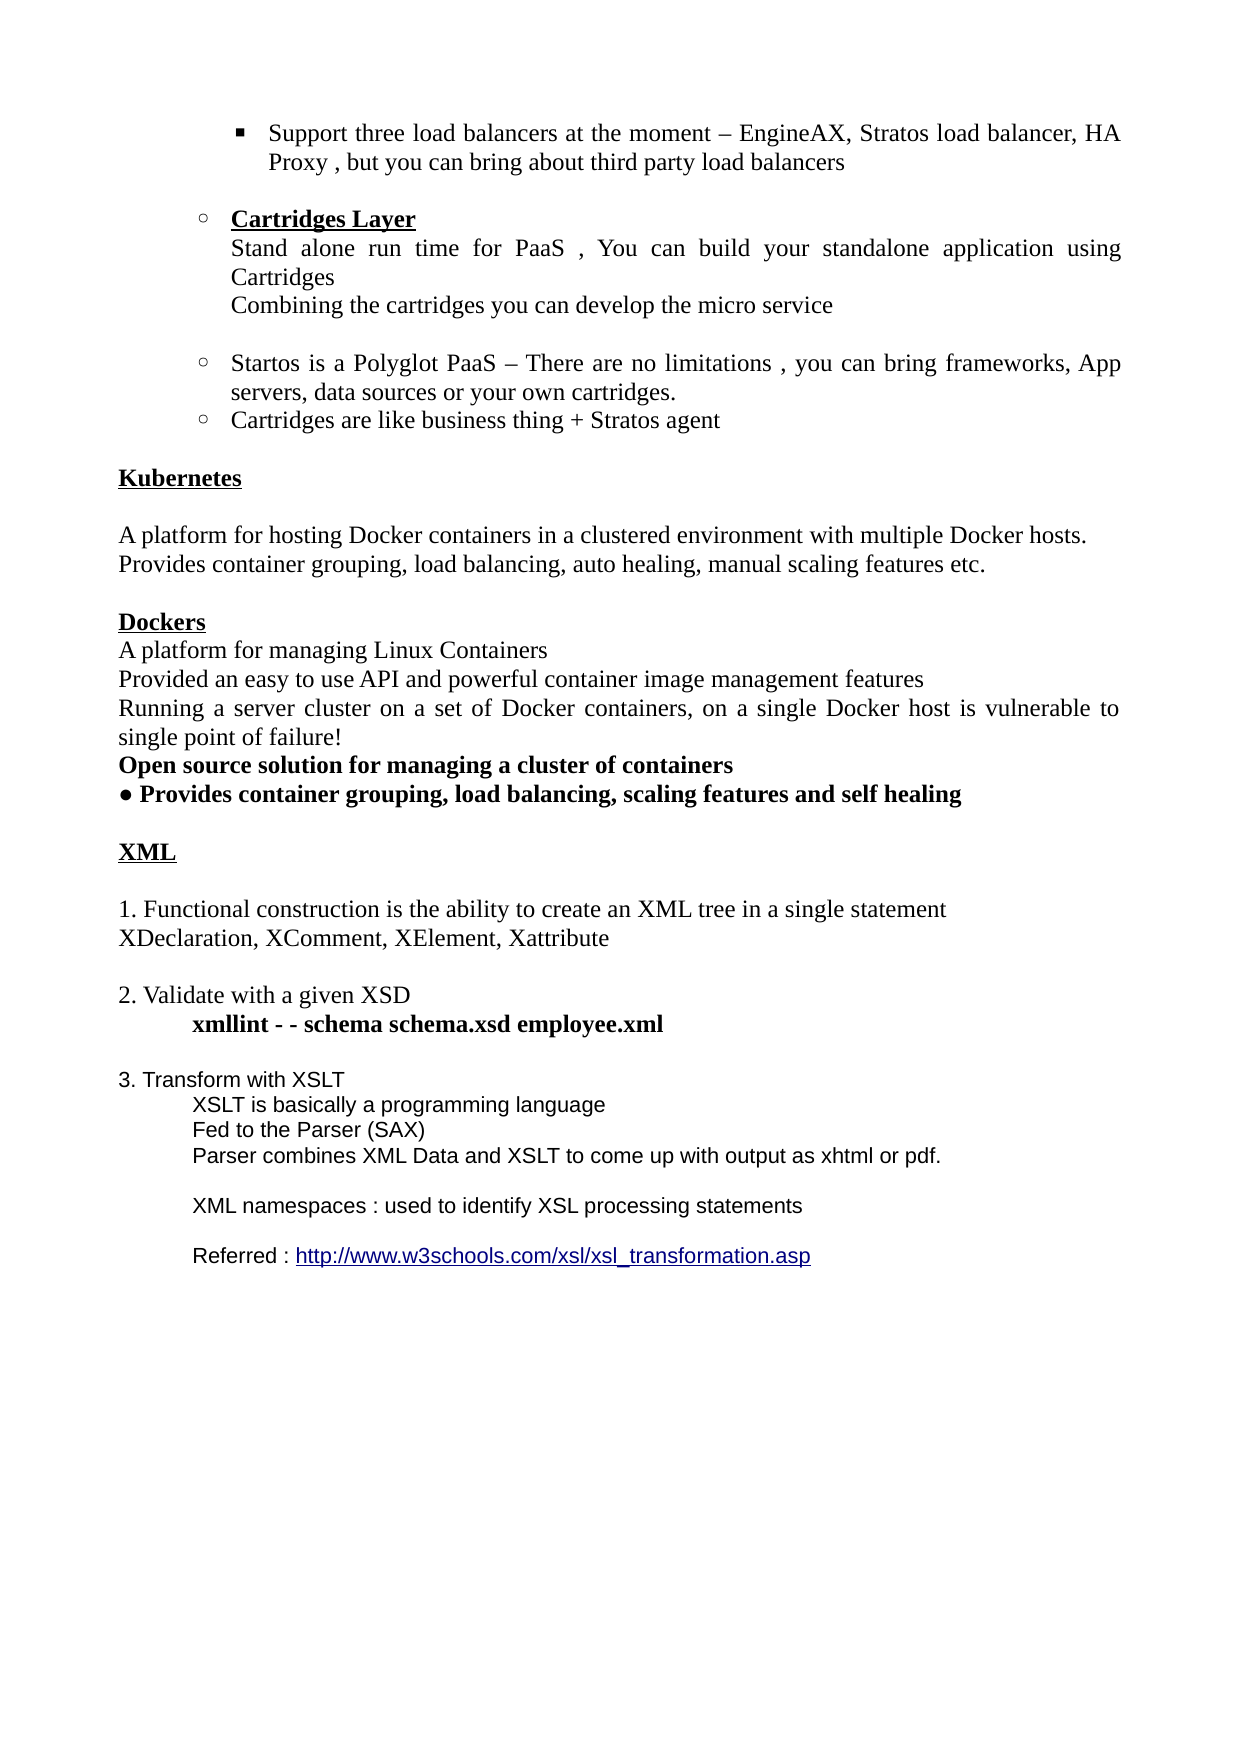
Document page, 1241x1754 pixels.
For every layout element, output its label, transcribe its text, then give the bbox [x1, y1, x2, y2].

text XML namespaces : used to identify XSL processing statements [118, 1193, 1122, 1218]
text Parser combines XML Data and XSLT to come up with output as xhtml or pdf. [118, 1142, 1122, 1168]
list Cartridges Layer [193, 204, 1122, 233]
text xmllint - - schema schema.xsd employee.xml [118, 1009, 1122, 1038]
text 2. Validate with a given XSD [118, 981, 1122, 1009]
list Combining the cartridges you can develop the micro service [193, 291, 1122, 319]
list Startos is a Polyglot PaaS – There are no limitations , you can bring frameworks, App servers, data sources or your own cartridges. [193, 348, 1122, 406]
text Provided an easy to use API and powerful container image management features [118, 664, 1122, 693]
text Running a server cluster on a set of Docker containers, on a single Docker host is vulnerable to single point of failure! [118, 693, 1122, 751]
text A platform for managing Linux Containers [118, 636, 1122, 664]
list Support three load balancers at the moment – EngineAX, Stratos load balancer, HA Proxy , but you can bring about third party load balancers [231, 118, 1122, 176]
list Stand alone run time for PaaS , You can build your standalone application using Cartridges [193, 233, 1122, 291]
text Provides container grouping, load balancing, auto healing, manual scaling features etc. [118, 549, 1122, 578]
list Cartridges are like business thing + Stratos agent [193, 406, 1122, 434]
text Kubernetes [118, 463, 1122, 492]
text 1. Functional construction is the ability to create an XML tree in a single statement [118, 894, 1122, 923]
text XDeclaration, XComment, XElement, Xattribute [118, 923, 1122, 952]
text XML [118, 837, 1122, 866]
text Referred : http://www.w3schools.com/xsl/xsl_transformation.asp [118, 1243, 1122, 1268]
text ● Provides container grouping, load balancing, scaling features and self healing [118, 779, 1122, 808]
text Fed to the Parser (SAX) [118, 1117, 1122, 1142]
text XSLT is basically a programming language [118, 1092, 1122, 1117]
text 3. Transform with XSLT [118, 1067, 1122, 1092]
text Dockers [118, 607, 1122, 636]
text Open source solution for managing a cluster of containers [118, 751, 1122, 779]
text A platform for hosting Docker containers in a clustered environment with multiple Docker hosts. [118, 521, 1122, 549]
